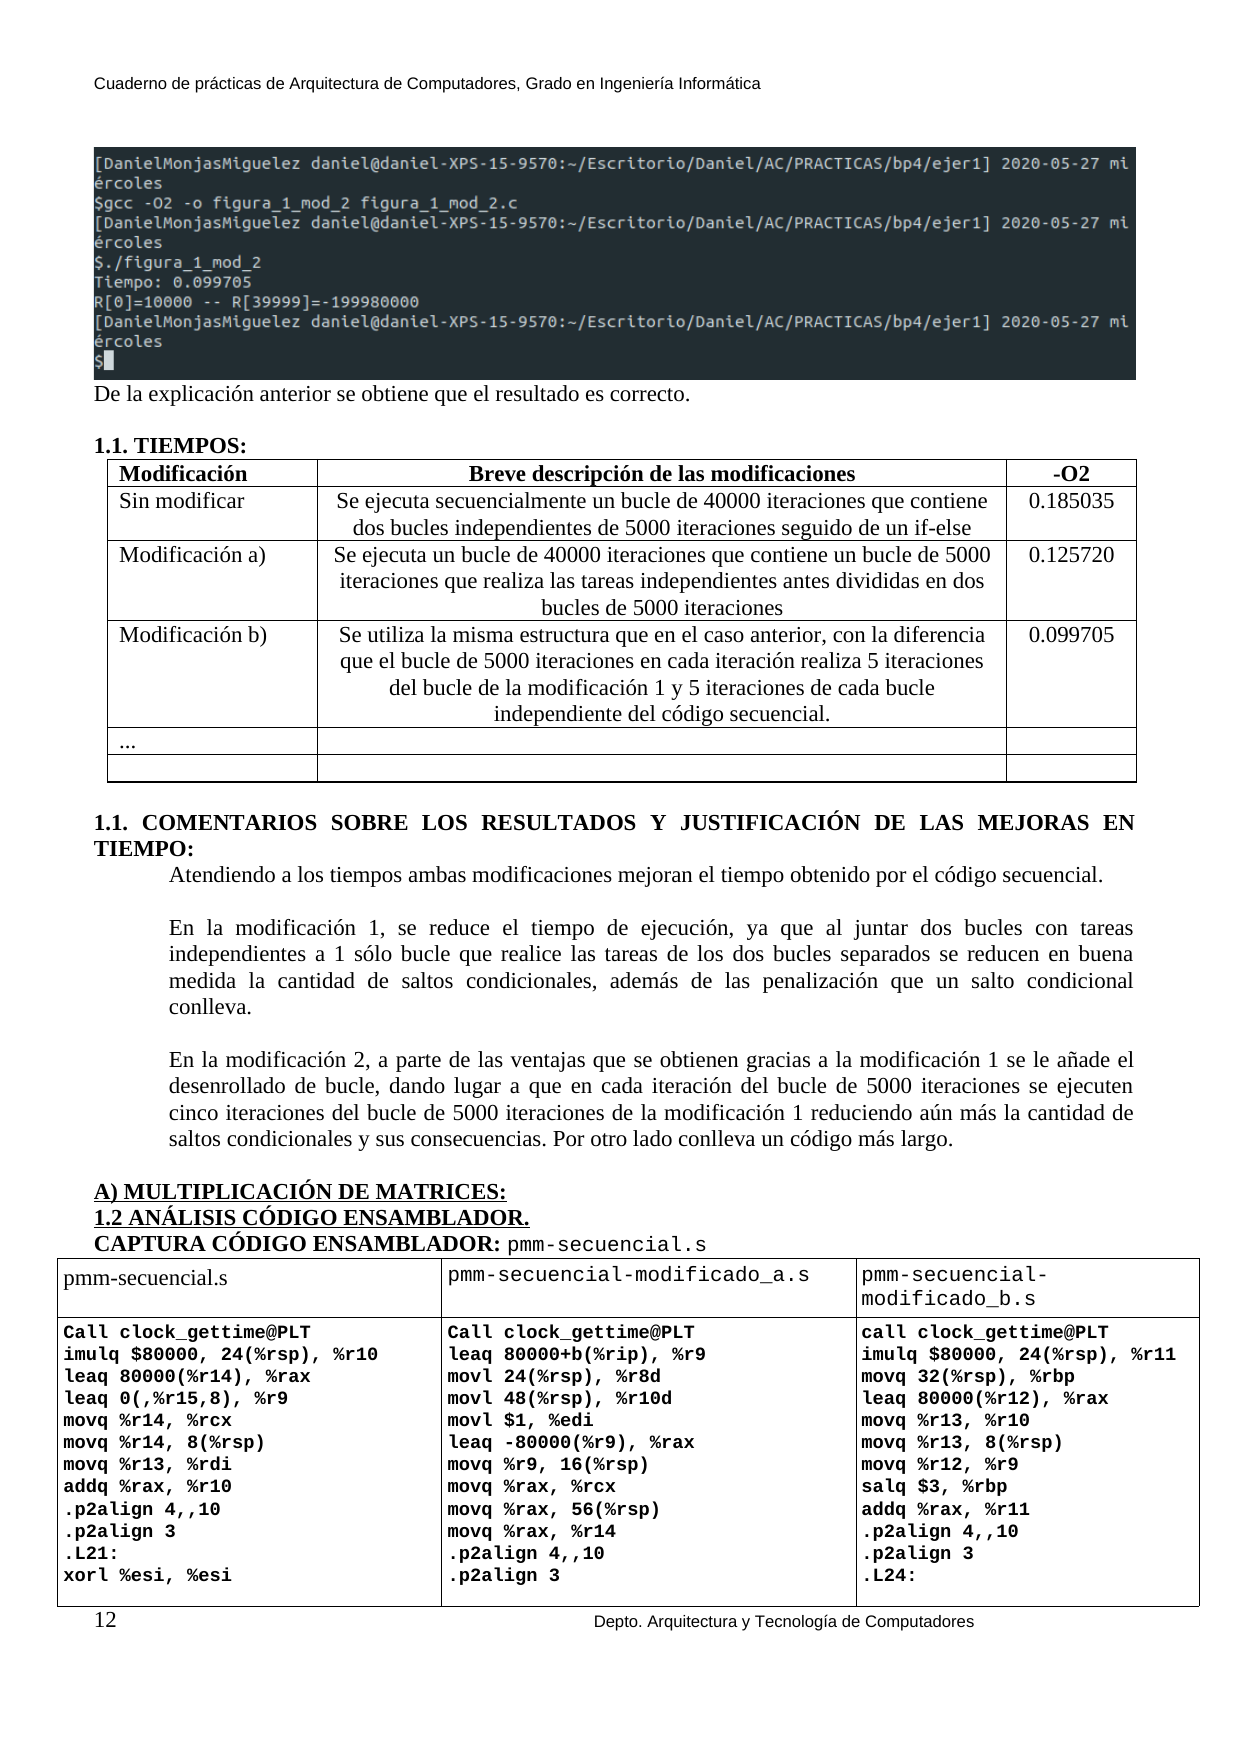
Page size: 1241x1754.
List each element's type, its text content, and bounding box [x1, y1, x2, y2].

table_header pmm-secuencial-modificado_b.s [857, 1259, 1199, 1317]
picture [93, 147, 1136, 380]
table_cell Modificación b) [108, 621, 317, 727]
table_cell ... [108, 728, 317, 754]
table_cell [108, 755, 317, 781]
table_cell [318, 728, 1006, 754]
table_cell Se ejecuta secuencialmente un bucle de 40000 iteraciones que contiene dos bucles independientes de 5000 iteraciones seguido de un if-else [318, 487, 1006, 540]
table_header Breve descripción de las modificaciones [318, 460, 1006, 486]
text 1.1. TIEMPOS: [94, 432, 1136, 459]
table_cell Call clock_gettime@PLT leaq 80000+b(%rip), %r9 movl 24(%rsp), %r8d movl 48(%rsp), %r10d movl $1, %edi leaq -80000(%r9), %rax movq %r9, 16(%rsp) movq %rax, %rcx movq %rax, 56(%rsp) movq %rax, %r14 .p2align 4,,10 .p2align 3 [442, 1318, 856, 1606]
table_cell Se utiliza la misma estructura que en el caso anterior, con la diferencia que el bucle de 5000 iteraciones en cada iteración realiza 5 iteraciones del bucle de la modificación 1 y 5 iteraciones de cada bucle independiente del código secuencial. [318, 621, 1006, 727]
table_header pmm-secuencial.s [58, 1259, 441, 1317]
text De la explicación anterior se obtiene que el resultado es correcto. [94, 380, 1136, 406]
text 1.1. COMENTARIOS SOBRE LOS RESULTADOS Y JUSTIFICACIÓN DE LAS MEJORAS EN TIEMPO: [94, 809, 1136, 861]
text 1.2 ANÁLISIS CÓDIGO ENSAMBLADOR. [94, 1204, 1136, 1230]
table_cell 0.099705 [1007, 621, 1136, 727]
table_cell 0.185035 [1007, 487, 1136, 540]
text Atendiendo a los tiempos ambas modificaciones mejoran el tiempo obtenido por el código secuencial. [169, 861, 1136, 888]
table_header -O2 [1007, 460, 1136, 486]
text En la modificación 1, se reduce el tiempo de ejecución, ya que al juntar dos bucles con tareas independientes a 1 sólo bucle que realice las tareas de los dos bucles separados se reducen en buena medida la cantidad de saltos condicionales, además de las penalización que un salto condicional conlleva. [169, 914, 1136, 1019]
text A) MULTIPLICACIÓN DE MATRICES: [94, 1178, 1136, 1204]
table_cell Se ejecuta un bucle de 40000 iteraciones que contiene un bucle de 5000 iteraciones que realiza las tareas independientes antes divididas en dos bucles de 5000 iteraciones [318, 541, 1006, 620]
table_cell [318, 755, 1006, 781]
table_cell [1007, 755, 1136, 781]
table_cell Modificación a) [108, 541, 317, 620]
table_cell 0.125720 [1007, 541, 1136, 620]
table_header Modificación [108, 460, 317, 486]
table_cell Sin modificar [108, 487, 317, 540]
text En la modificación 2, a parte de las ventajas que se obtienen gracias a la modificación 1 se le añade el desenrollado de bucle, dando lugar a que en cada iteración del bucle de 5000 iteraciones se ejecuten cinco iteraciones del bucle de 5000 iteraciones de la modificación 1 reduciendo aún más la cantidad de saltos condicionales y sus consecuencias. Por otro lado conlleva un código más largo. [169, 1046, 1136, 1151]
table_cell call clock_gettime@PLT imulq $80000, 24(%rsp), %r11 movq 32(%rsp), %rbp leaq 80000(%r12), %rax movq %r13, %r10 movq %r13, 8(%rsp) movq %r12, %r9 salq $3, %rbp addq %rax, %r11 .p2align 4,,10 .p2align 3 .L24: [857, 1318, 1199, 1606]
table_header pmm-secuencial-modificado_a.s [442, 1259, 856, 1317]
table_cell [1007, 728, 1136, 754]
table_cell Call clock_gettime@PLT imulq $80000, 24(%rsp), %r10 leaq 80000(%r14), %rax leaq 0(,%r15,8), %r9 movq %r14, %rcx movq %r14, 8(%rsp) movq %r13, %rdi addq %rax, %r10 .p2align 4,,10 .p2align 3 .L21: xorl %esi, %esi [58, 1318, 441, 1606]
text CAPTURA CÓDIGO ENSAMBLADOR: pmm-secuencial.s [94, 1230, 1136, 1258]
